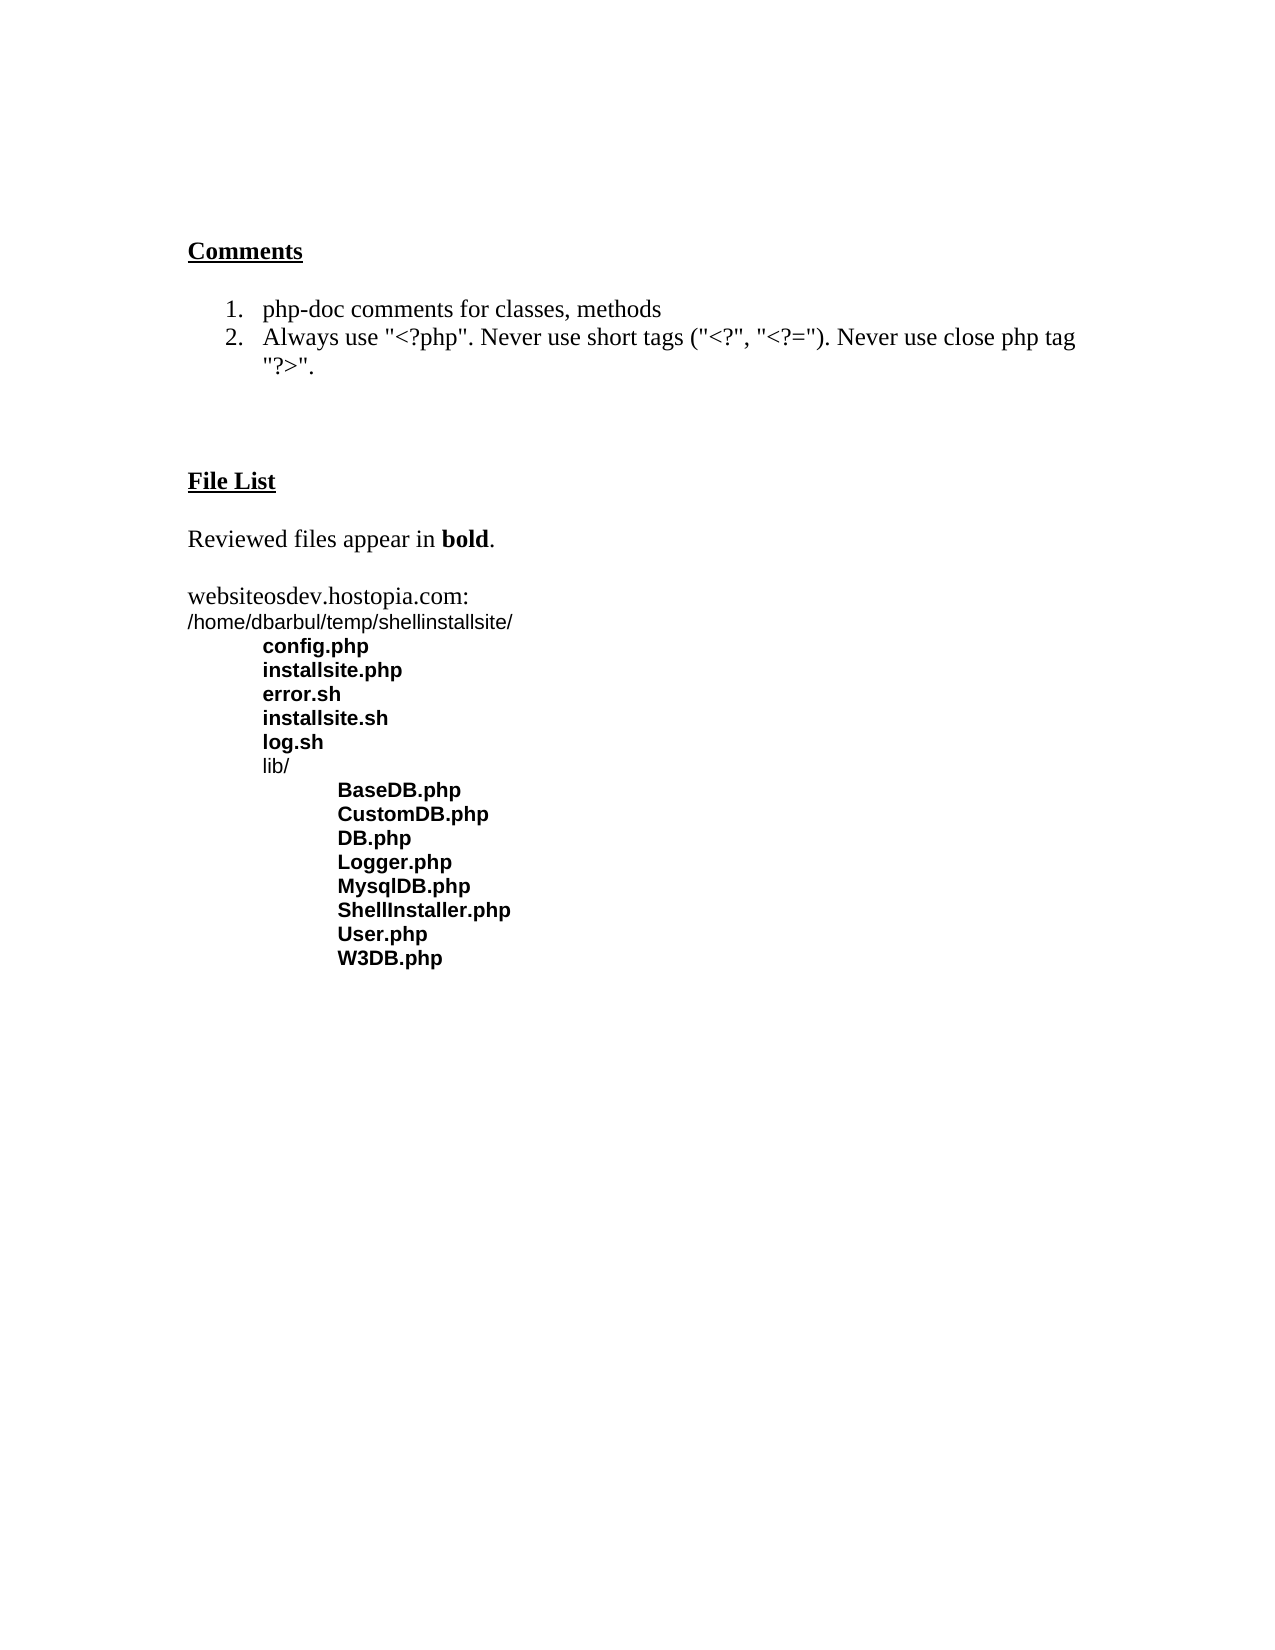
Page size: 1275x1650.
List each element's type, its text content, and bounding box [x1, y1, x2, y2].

text MysqlDB.php [187, 873, 1087, 897]
text lib/ [187, 754, 1087, 778]
text User.php [187, 921, 1087, 945]
text DB.php [187, 826, 1087, 849]
list Always use "<?php". Never use short tags ("<?", "<?="). Never use close php tag "?>". [225, 322, 1087, 380]
text log.sh [187, 730, 1087, 754]
text File List [187, 466, 1087, 495]
text W3DB.php [187, 945, 1087, 969]
text Comments [187, 236, 1087, 265]
text config.php [187, 634, 1087, 658]
text websiteosdev.hostopia.com: [187, 581, 1087, 610]
text BaseDB.php [187, 778, 1087, 802]
text installsite.php [187, 658, 1087, 682]
text installsite.sh [187, 706, 1087, 730]
text Logger.php [187, 849, 1087, 873]
text error.sh [187, 682, 1087, 706]
text Reviewed files appear in bold. [187, 524, 1087, 552]
list php-doc comments for classes, methods [225, 294, 1087, 322]
text CustomDB.php [187, 802, 1087, 826]
text ShellInstaller.php [187, 897, 1087, 921]
text /home/dbarbul/temp/shellinstallsite/ [187, 610, 1087, 634]
